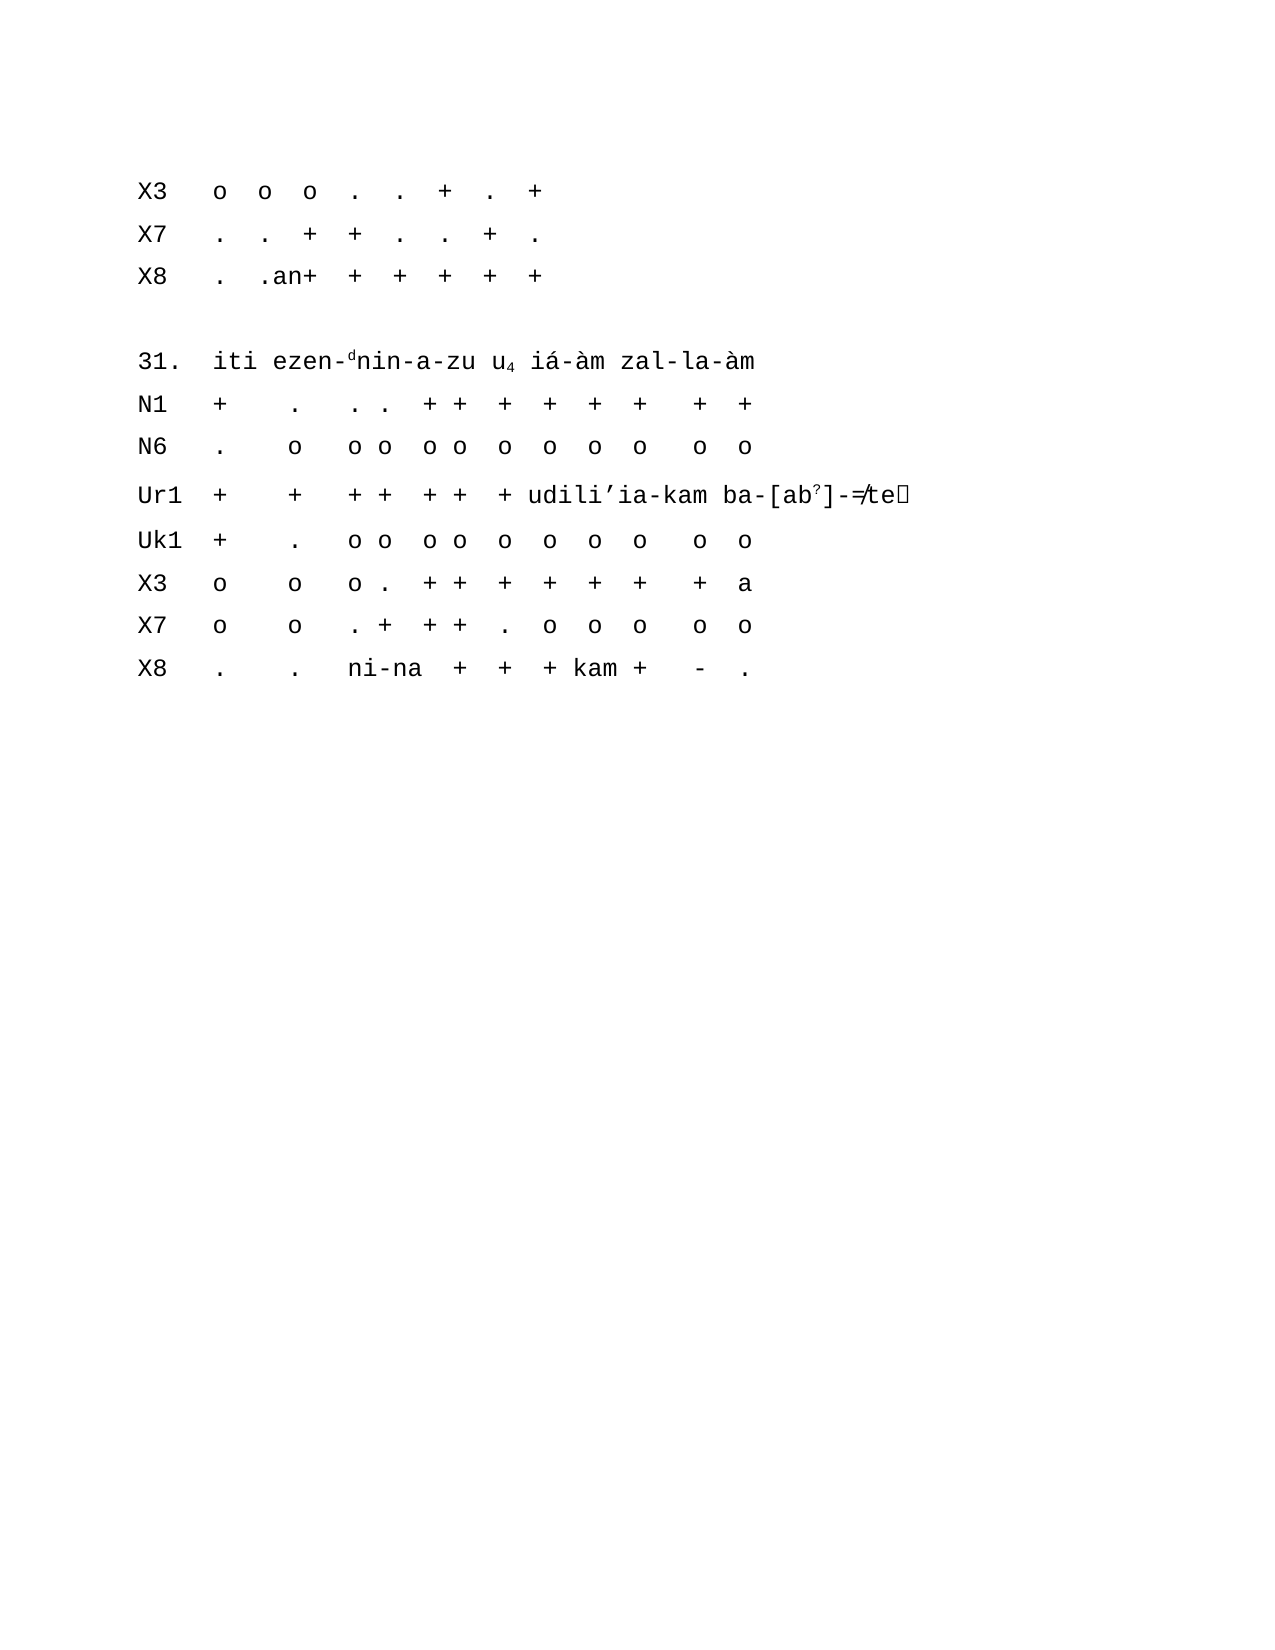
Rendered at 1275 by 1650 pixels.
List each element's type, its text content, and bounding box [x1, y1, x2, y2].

text X7 o o . + + + . o o o o o [137, 613, 1138, 641]
text N6 . o o o o o o o o o o o [137, 434, 1138, 462]
text X8 . .an+ + + + + + [137, 264, 1138, 292]
text Ur1 + + + + + + + udili’ia-kam ba-[ab?]-≠te [137, 476, 1138, 511]
text N1 + . . . + + + + + + + + [137, 391, 1138, 419]
text Uk1 + . o o o o o o o o o o [137, 528, 1138, 556]
text 31. iti ezen-dnin-a-zu u4 iá-àm zal-la-àm [137, 349, 1138, 377]
text X7 . . + + . . + . [137, 221, 1138, 249]
text X3 o o o . . + . + [137, 179, 1138, 207]
text X3 o o o . + + + + + + + a [137, 570, 1138, 598]
text X8 . . ni-na + + + kam + - . [137, 655, 1138, 683]
